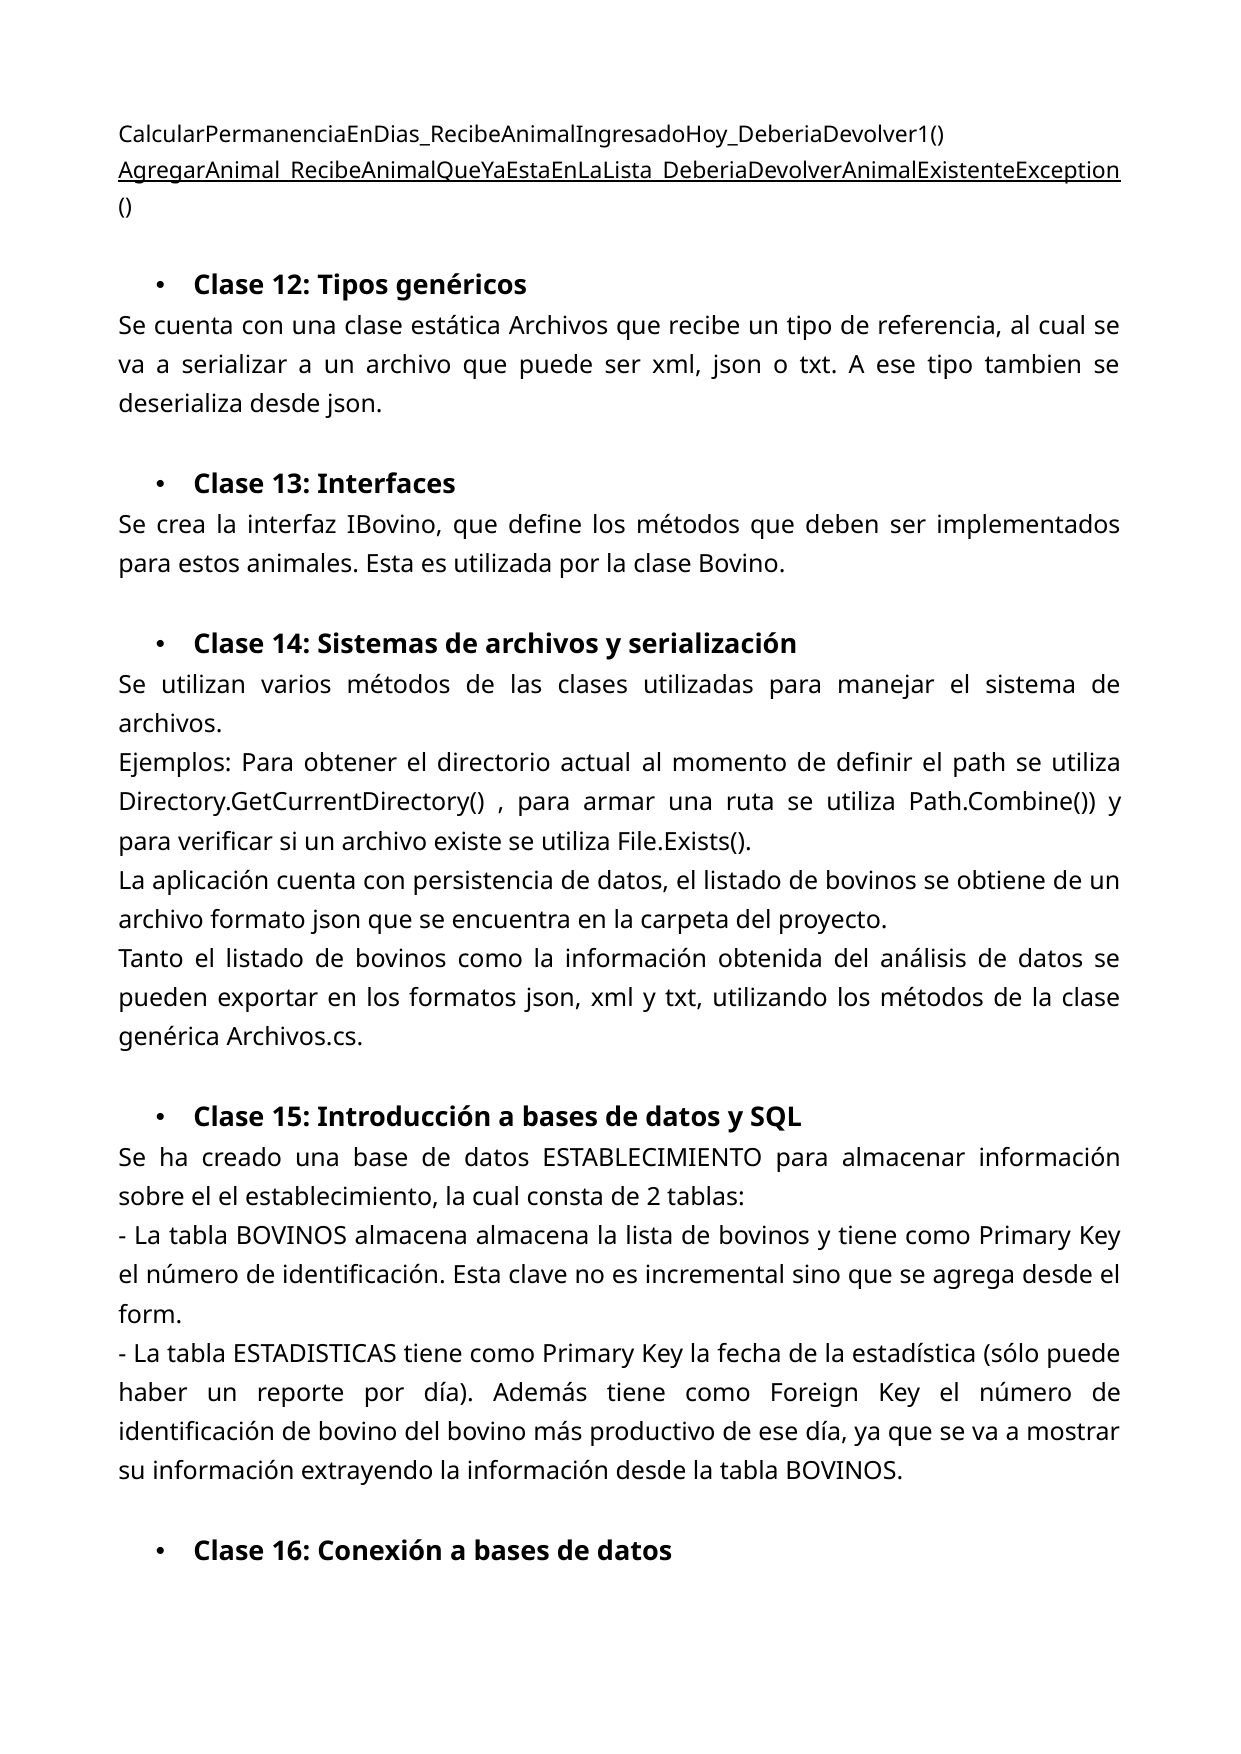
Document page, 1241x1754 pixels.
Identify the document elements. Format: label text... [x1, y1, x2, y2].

text Se utilizan varios métodos de las clases utilizadas para manejar el sistema de archivos. [118, 666, 1122, 740]
list Clase 12: Tipos genéricos [156, 265, 1122, 302]
text AgregarAnimal_RecibeAnimalQueYaEstaEnLaLista_DeberiaDevolverAnimalExistenteException() [118, 154, 1122, 221]
list Se ha creado una base de datos ESTABLECIMIENTO para almacenar información sobre el el establecimiento, la cual consta de 2 tablas: [118, 1140, 1122, 1213]
text Se cuenta con una clase estática Archivos que recibe un tipo de referencia, al cual se va a serializar a un archivo que puede ser xml, json o txt. A ese tipo tambien se deserializa desde json. [118, 307, 1122, 420]
text CalcularPermanenciaEnDias_RecibeAnimalIngresadoHoy_DeberiaDevolver1() [118, 118, 1122, 149]
text Tanto el listado de bovinos como la información obtenida del análisis de datos se pueden exportar en los formatos json, xml y txt, utilizando los métodos de la clase genérica Archivos.cs. [118, 941, 1122, 1053]
text Ejemplos: Para obtener el directorio actual al momento de definir el path se utiliza Directory.GetCurrentDirectory() , para armar una ruta se utiliza Path.Combine()) y para verificar si un archivo existe se utiliza File.Exists(). [118, 745, 1122, 857]
list Clase 15: Introducción a bases de datos y SQL [156, 1097, 1122, 1134]
list - La tabla BOVINOS almacena almacena la lista de bovinos y tiene como Primary Key el número de identificación. Esta clave no es incremental sino que se agrega desde el form. [118, 1218, 1122, 1330]
list Clase 13: Interfaces [156, 464, 1122, 501]
list - La tabla ESTADISTICAS tiene como Primary Key la fecha de la estadística (sólo puede haber un reporte por día). Además tiene como Foreign Key el número de identificación de bovino del bovino más productivo de ese día, ya que se va a mostrar su información extrayendo la información desde la tabla BOVINOS. [118, 1336, 1122, 1487]
list Clase 16: Conexión a bases de datos [156, 1531, 1122, 1568]
text Se crea la interfaz IBovino, que define los métodos que deben ser implementados para estos animales. Esta es utilizada por la clase Bovino. [118, 507, 1122, 580]
list Clase 14: Sistemas de archivos y serialización [156, 624, 1122, 661]
text La aplicación cuenta con persistencia de datos, el listado de bovinos se obtiene de un archivo formato json que se encuentra en la carpeta del proyecto. [118, 862, 1122, 936]
